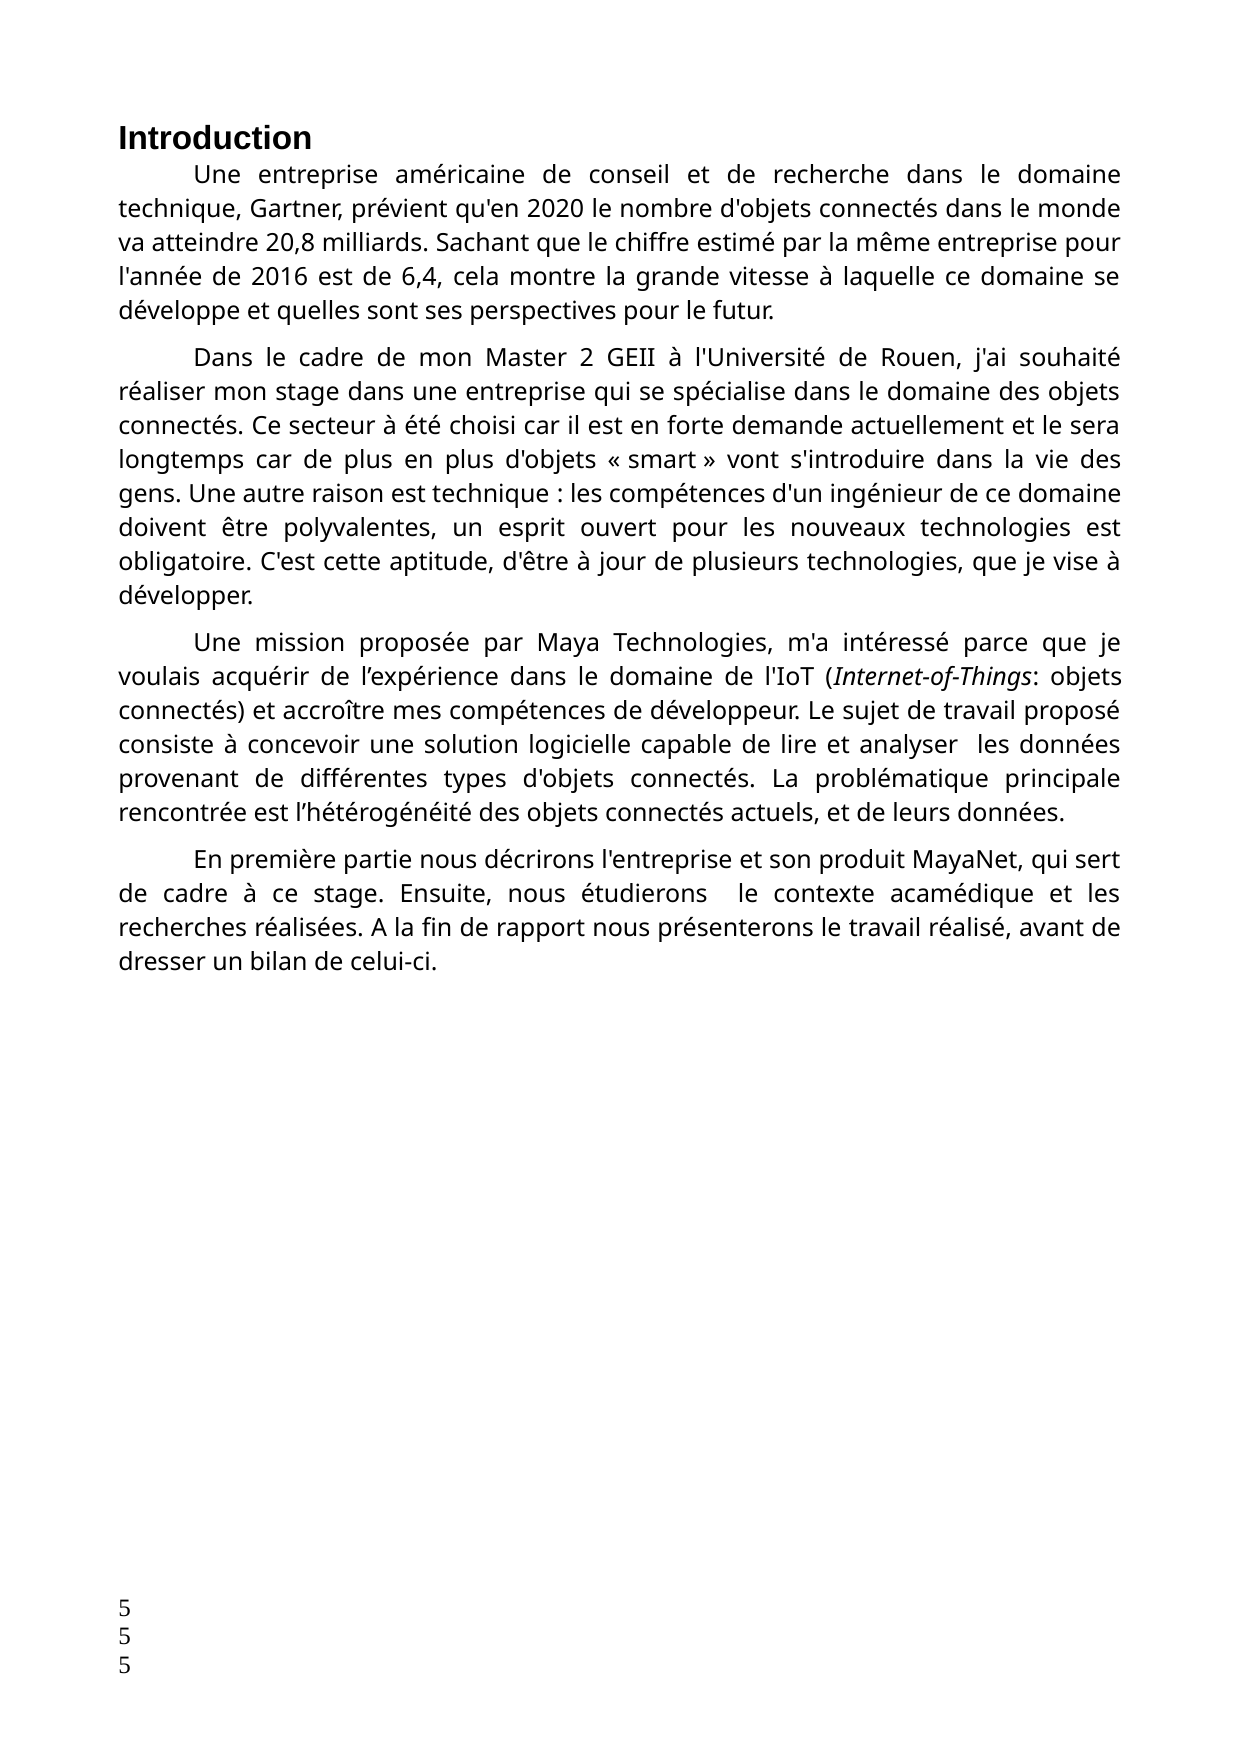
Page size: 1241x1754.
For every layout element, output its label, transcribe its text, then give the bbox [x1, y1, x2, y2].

subtitle Introduction [118, 118, 1122, 157]
text Une mission proposée par Maya Technologies, m'a intéressé parce que je voulais acquérir de l’expérience dans le domaine de l'IoT (Internet-of-Things: objets connectés) et accroître mes compétences de développeur. Le sujet de travail proposé consiste à concevoir une solution logicielle capable de lire et analyser les données provenant de différentes types d'objets connectés. La problématique principale rencontrée est l’hétérogénéité des objets connectés actuels, et de leurs données. [118, 624, 1122, 829]
text En première partie nous décrirons l'entreprise et son produit MayaNet, qui sert de cadre à ce stage. Ensuite, nous étudierons le contexte acamédique et les recherches réalisées. A la fin de rapport nous présenterons le travail réalisé, avant de dresser un bilan de celui-ci. [118, 841, 1122, 977]
text Une entreprise américaine de conseil et de recherche dans le domaine technique, Gartner, prévient qu'en 2020 le nombre d'objets connectés dans le monde va atteindre 20,8 milliards. Sachant que le chiffre estimé par la même entreprise pour l'année de 2016 est de 6,4, cela montre la grande vitesse à laquelle ce domaine se développe et quelles sont ses perspectives pour le futur. [118, 157, 1122, 327]
text Dans le cadre de mon Master 2 GEII à l'Université de Rouen, j'ai souhaité réaliser mon stage dans une entreprise qui se spécialise dans le domaine des objets connectés. Ce secteur à été choisi car il est en forte demande actuellement et le sera longtemps car de plus en plus d'objets « smart » vont s'introduire dans la vie des gens. Une autre raison est technique : les compétences d'un ingénieur de ce domaine doivent être polyvalentes, un esprit ouvert pour les nouveaux technologies est obligatoire. C'est cette aptitude, d'être à jour de plusieurs technologies, que je vise à développer. [118, 339, 1122, 612]
